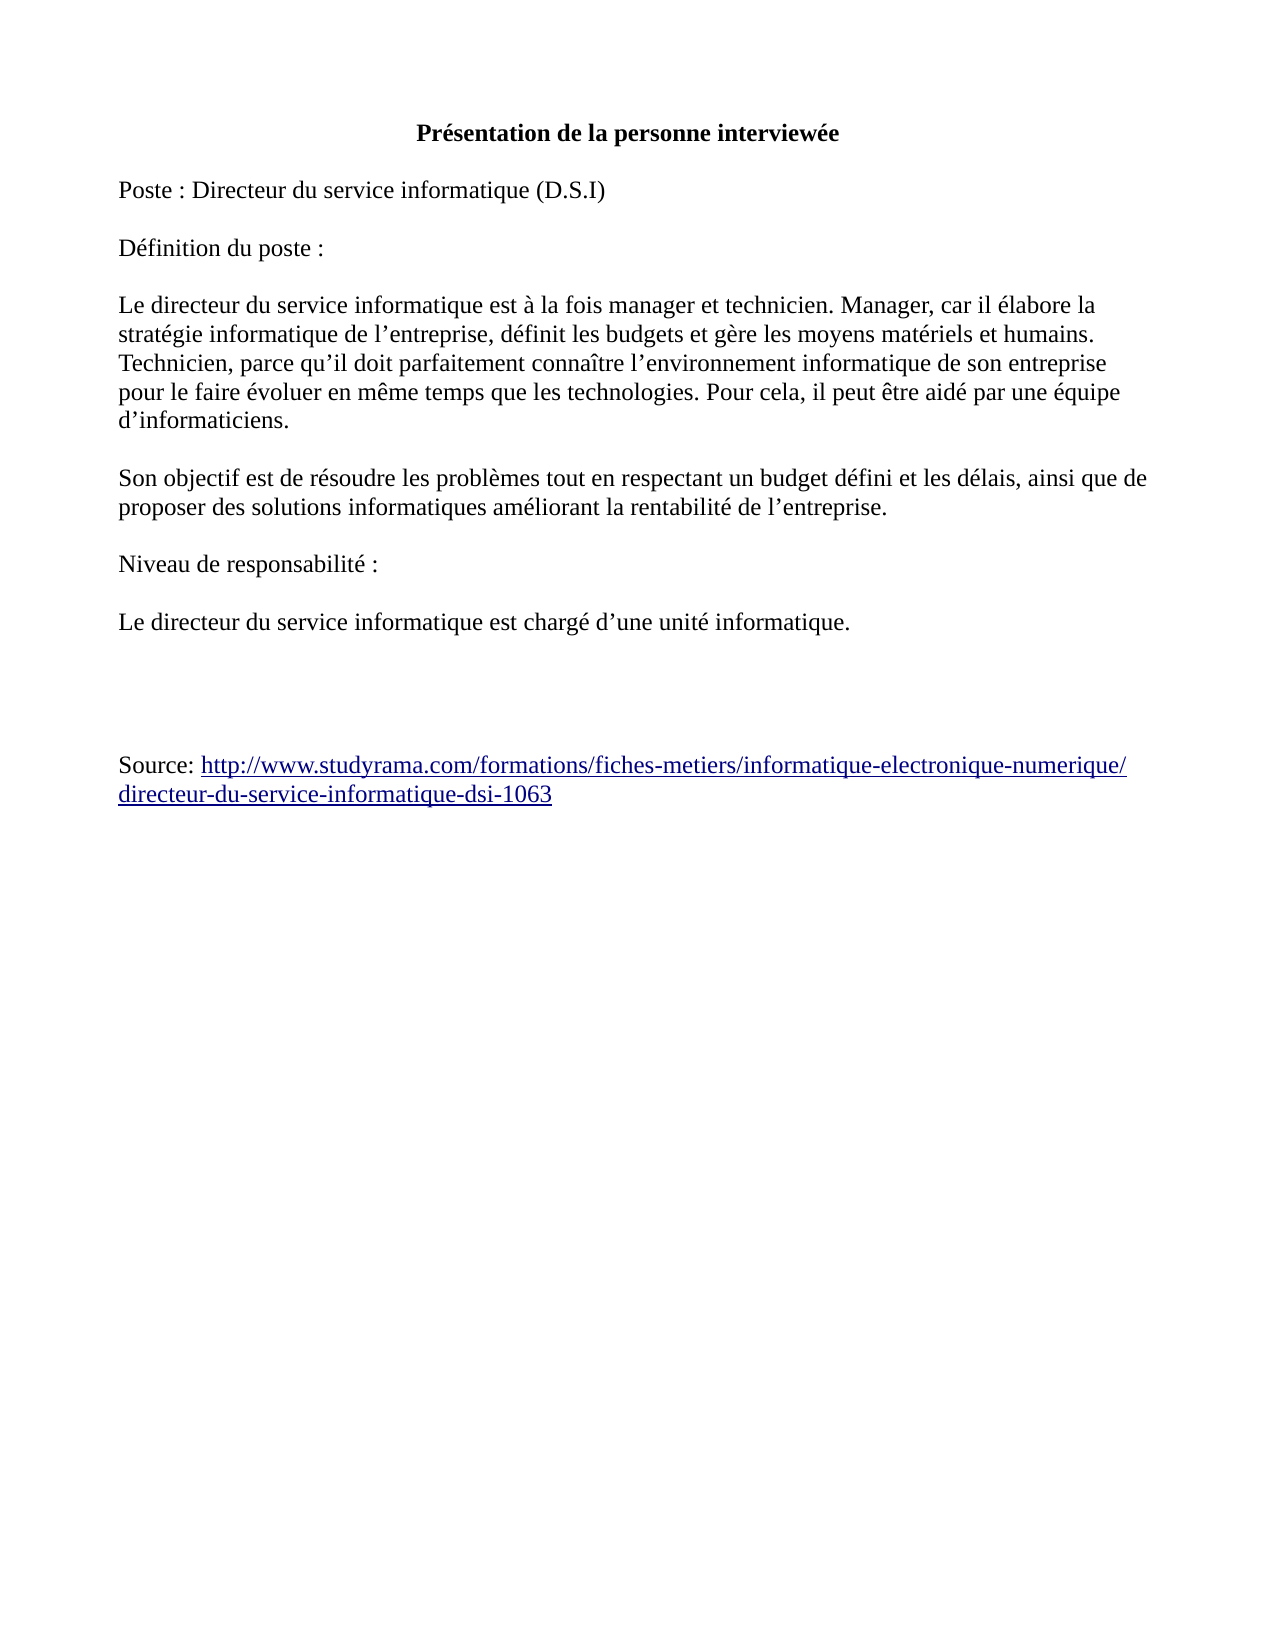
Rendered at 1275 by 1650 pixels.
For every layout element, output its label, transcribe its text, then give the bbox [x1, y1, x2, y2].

text Son objectif est de résoudre les problèmes tout en respectant un budget défini et les délais, ainsi que de proposer des solutions informatiques améliorant la rentabilité de l’entreprise. [118, 463, 1157, 521]
text Le directeur du service informatique est chargé d’une unité informatique. [118, 607, 1157, 636]
text Présentation de la personne interviewée [118, 118, 1157, 147]
text Poste : Directeur du service informatique (D.S.I) [118, 176, 1157, 204]
text Le directeur du service informatique est à la fois manager et technicien. Manager, car il élabore la stratégie informatique de l’entreprise, définit les budgets et gère les moyens matériels et humains. Technicien, parce qu’il doit parfaitement connaître l’environnement informatique de son entreprise pour le faire évoluer en même temps que les technologies. Pour cela, il peut être aidé par une équipe d’informaticiens. [118, 291, 1157, 434]
text Source: http://www.studyrama.com/formations/fiches-metiers/informatique-electronique-numerique/directeur-du-service-informatique-dsi-1063 [118, 751, 1157, 808]
text Définition du poste : [118, 233, 1157, 262]
text Niveau de responsabilité : [118, 549, 1157, 578]
